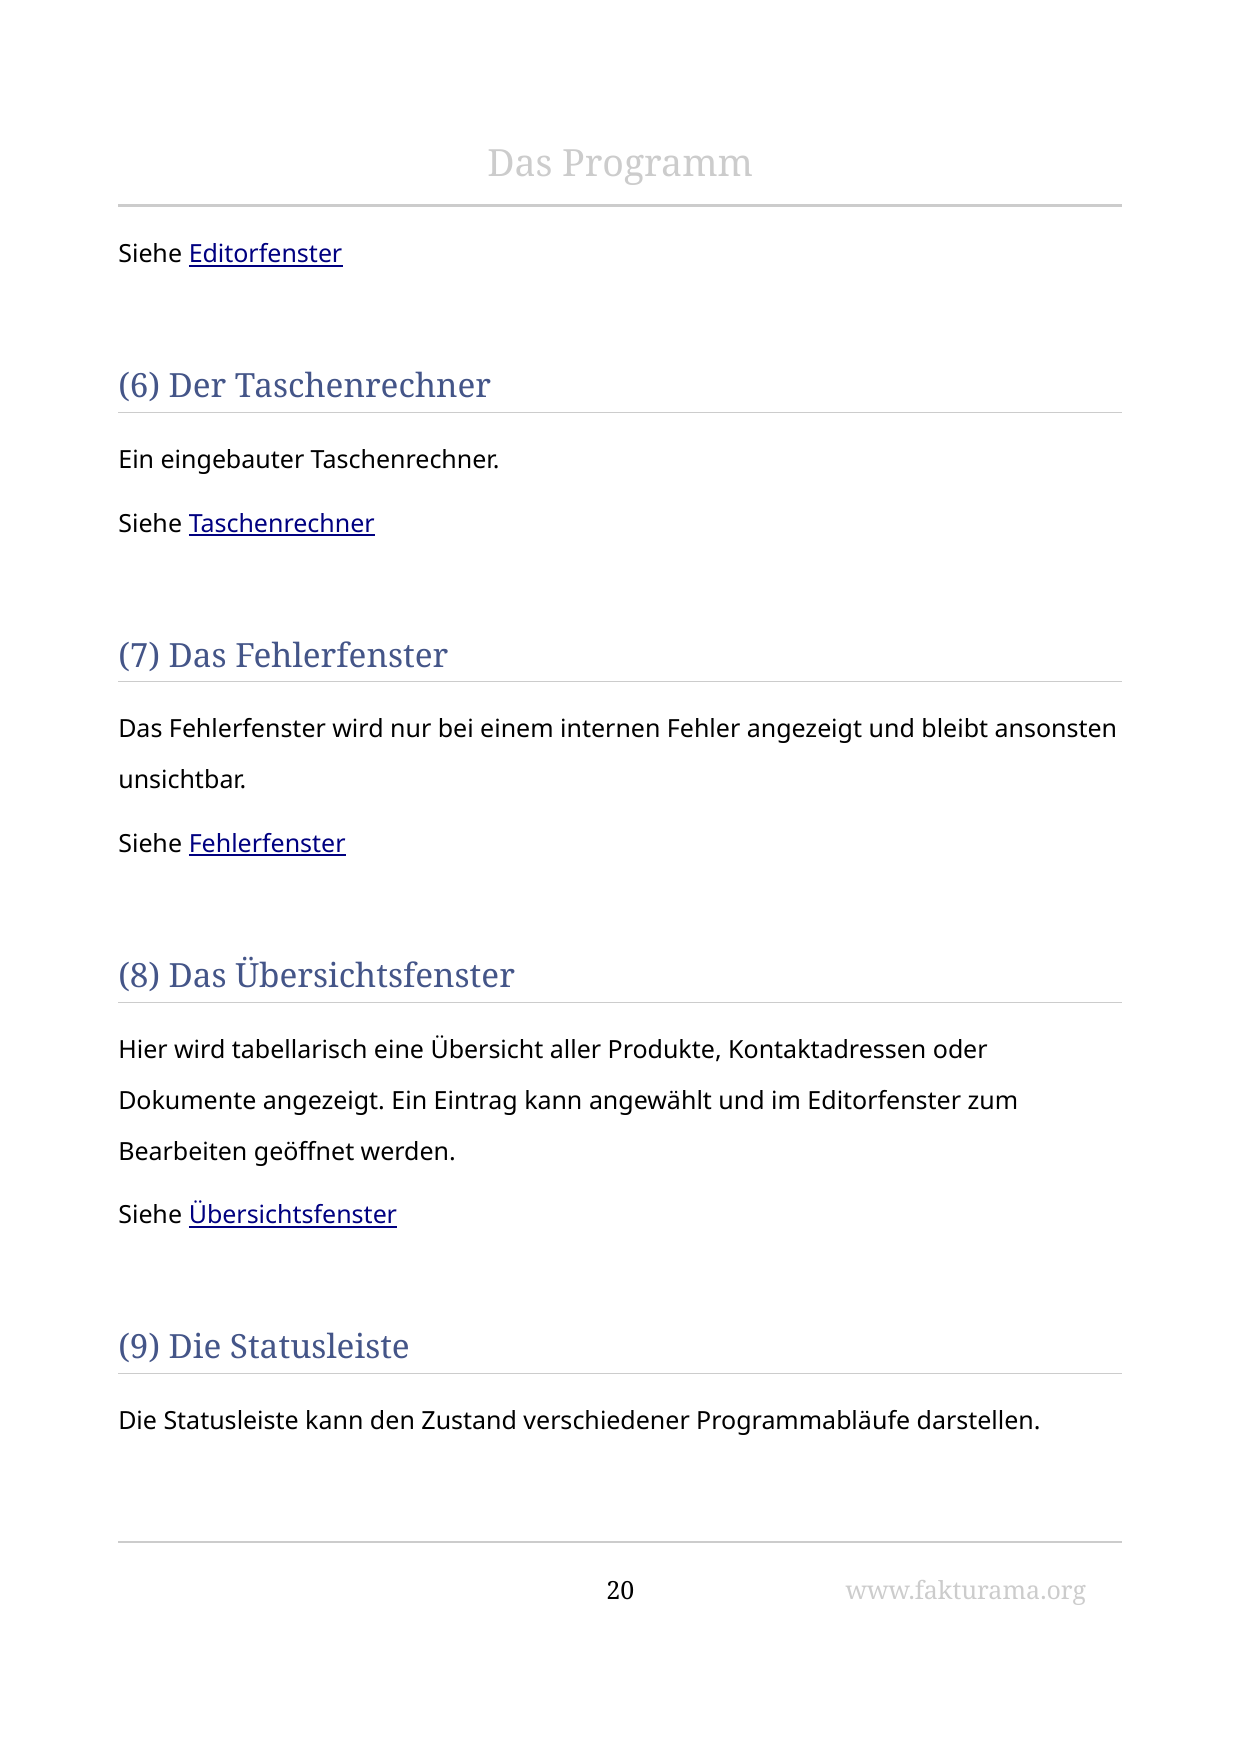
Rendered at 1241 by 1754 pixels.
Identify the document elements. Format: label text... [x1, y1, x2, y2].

subtitle (6) Der Taschenrechner [118, 362, 1122, 412]
subtitle (9) Die Statusleiste [118, 1323, 1122, 1373]
text Siehe Editorfenster [118, 236, 1122, 270]
subtitle (7) Das Fehlerfenster [118, 631, 1122, 681]
subtitle (8) Das Übersichtsfenster [118, 952, 1122, 1002]
text Siehe Taschenrechner [118, 505, 1122, 539]
text Ein eingebauter Taschenrechner. [118, 442, 1122, 476]
text Siehe Fehlerfenster [118, 826, 1122, 860]
text Das Fehlerfenster wird nur bei einem internen Fehler angezeigt und bleibt ansonsten unsichtbar. [118, 711, 1122, 796]
text Hier wird tabellarisch eine Übersicht aller Produkte, Kontaktadressen oder Dokumente angezeigt. Ein Eintrag kann angewählt und im Editorfenster zum Bearbeiten geöffnet werden. [118, 1031, 1122, 1168]
text Siehe Übersichtsfenster [118, 1197, 1122, 1231]
text Die Statusleiste kann den Zustand verschiedener Programmabläufe darstellen. [118, 1403, 1122, 1437]
